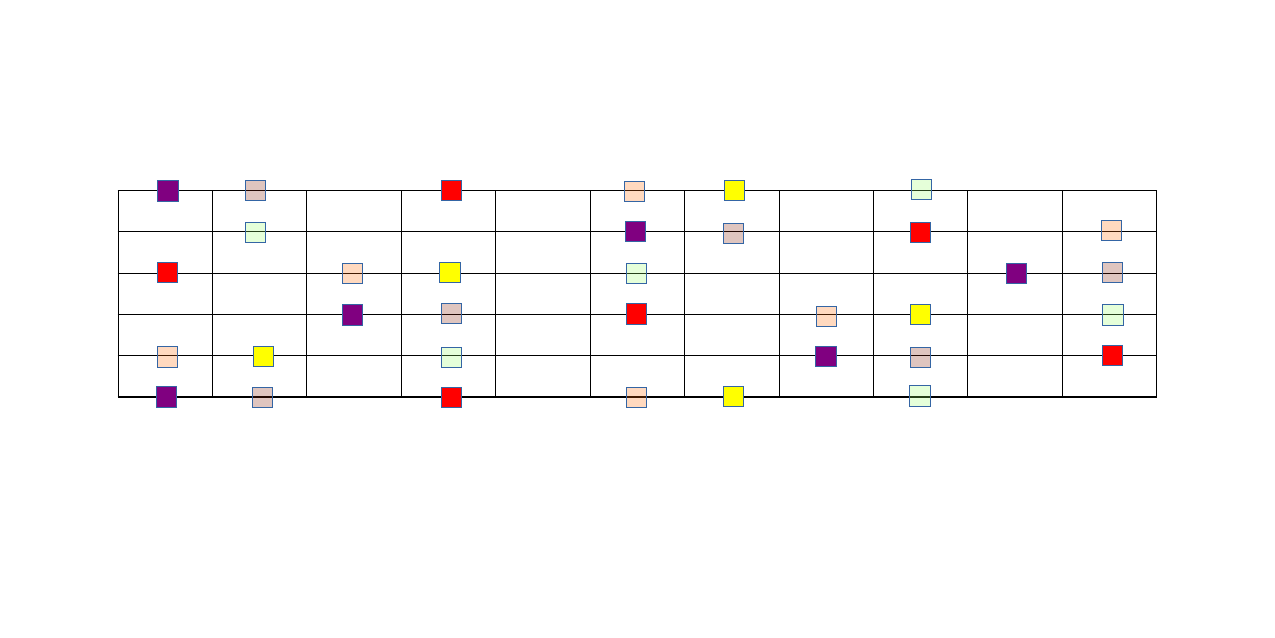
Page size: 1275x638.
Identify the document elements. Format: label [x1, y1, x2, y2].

table_header [1063, 191, 1156, 231]
table_cell [591, 232, 684, 273]
table_cell [685, 356, 779, 396]
table_cell [307, 356, 401, 396]
table_cell [968, 356, 1062, 396]
table_header [307, 191, 401, 231]
table_cell [496, 356, 590, 396]
table_cell [780, 315, 873, 355]
table_header [402, 191, 495, 231]
table_cell [874, 232, 967, 273]
table_cell [874, 315, 967, 355]
table_cell [402, 274, 495, 314]
table_cell [591, 274, 684, 314]
table_cell [1063, 274, 1156, 314]
table_cell [685, 232, 779, 273]
table_cell [307, 315, 401, 355]
table_cell [213, 315, 306, 355]
table_cell [402, 315, 495, 355]
table_cell [968, 274, 1062, 314]
table_cell [496, 232, 590, 273]
table_cell [968, 315, 1062, 355]
table_cell [874, 356, 967, 396]
table_cell [119, 356, 212, 396]
table_header [685, 191, 779, 231]
table_cell [1063, 232, 1156, 273]
table_cell [307, 274, 401, 314]
table_cell [874, 274, 967, 314]
table_cell [119, 315, 212, 355]
table_header [874, 191, 967, 231]
table_cell [780, 356, 873, 396]
table_cell [213, 356, 306, 396]
table_cell [591, 315, 684, 355]
table_header [968, 191, 1062, 231]
table_cell [119, 232, 212, 273]
table_cell [780, 274, 873, 314]
table_header [780, 191, 873, 231]
table_header [213, 191, 306, 231]
table_header [119, 191, 212, 231]
table_cell [307, 232, 401, 273]
table_cell [402, 356, 495, 396]
table_cell [213, 232, 306, 273]
table_cell [1063, 315, 1156, 355]
table_cell [496, 274, 590, 314]
table_cell [496, 315, 590, 355]
table_cell [968, 232, 1062, 273]
table_cell [685, 274, 779, 314]
table_cell [119, 274, 212, 314]
table_cell [402, 232, 495, 273]
table_header [591, 191, 684, 231]
table_cell [780, 232, 873, 273]
table_cell [685, 315, 779, 355]
table_header [496, 191, 590, 231]
table_cell [1063, 356, 1156, 396]
table_cell [591, 356, 684, 396]
table_cell [213, 274, 306, 314]
